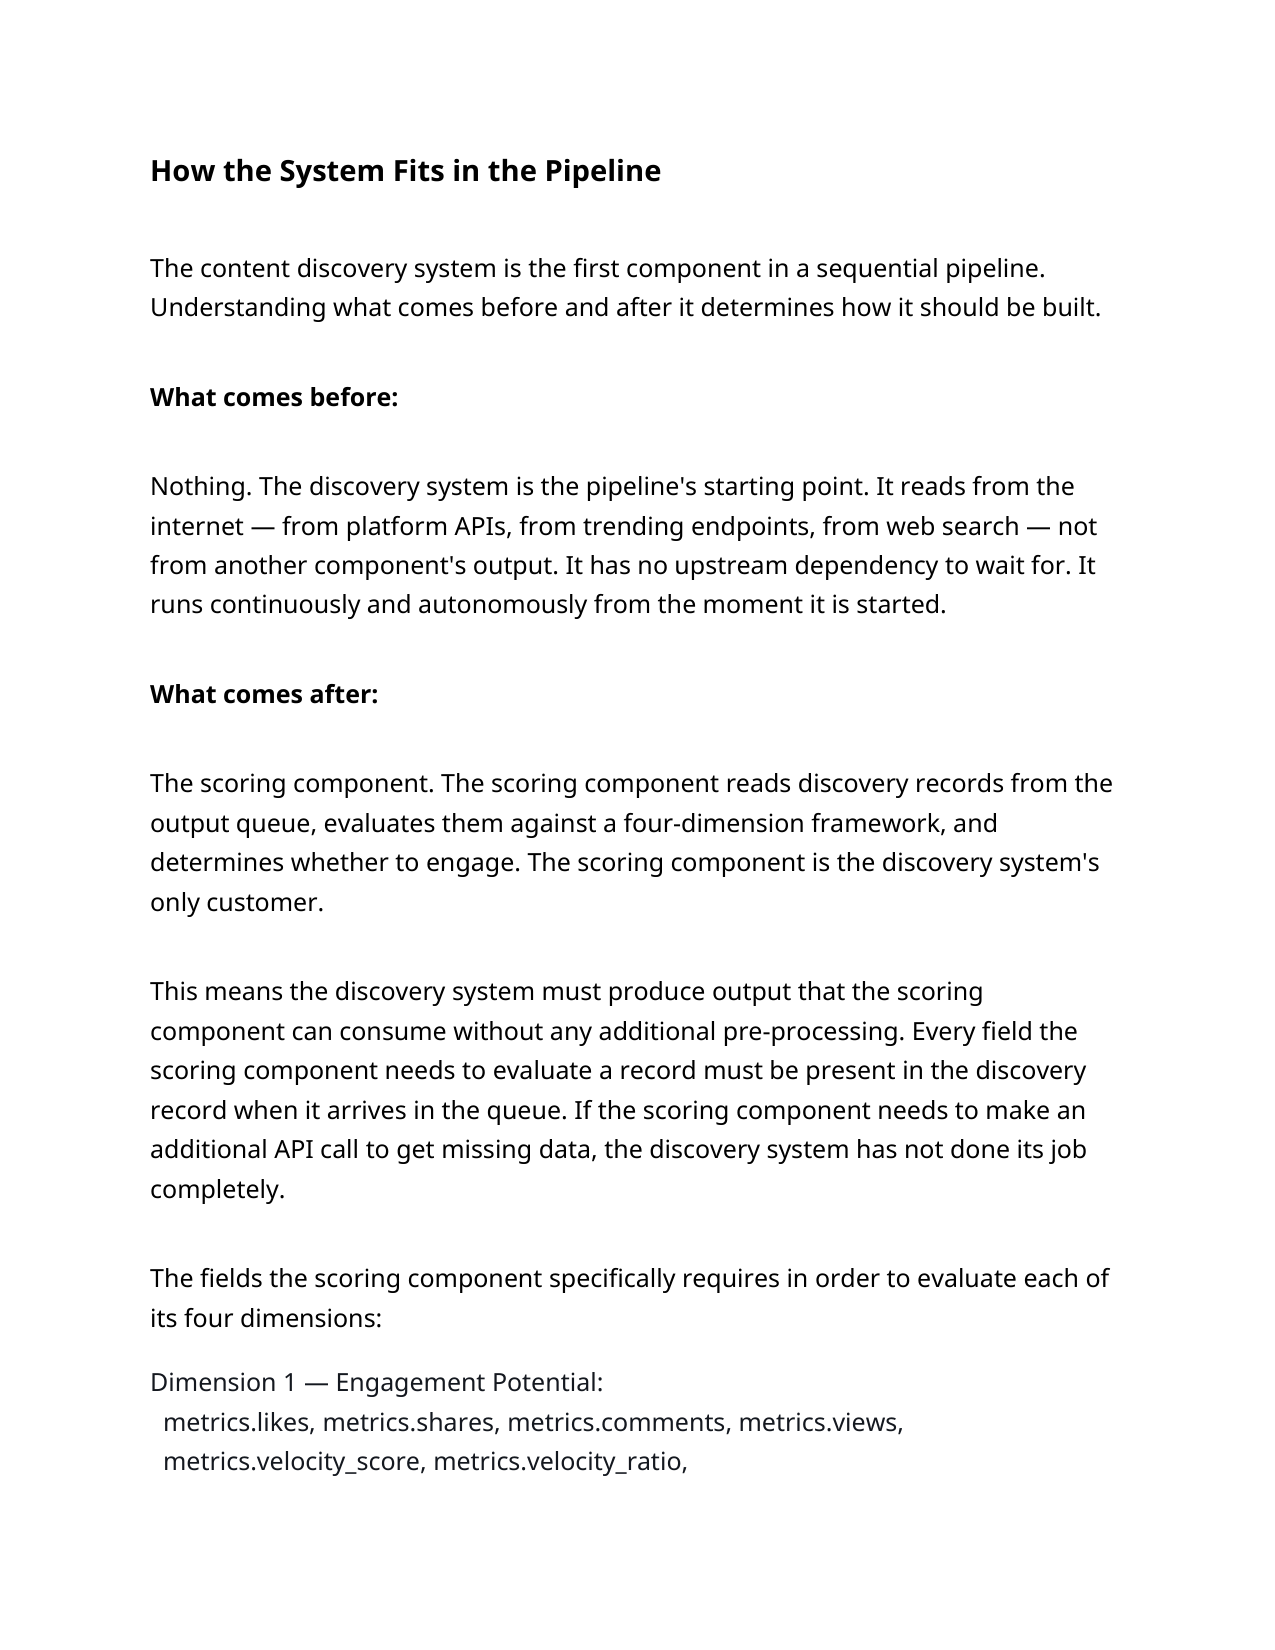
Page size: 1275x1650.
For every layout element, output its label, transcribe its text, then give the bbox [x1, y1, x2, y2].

text The fields the scoring component specifically requires in order to evaluate each of its four dimensions: [150, 1261, 1125, 1334]
text What comes after: [150, 677, 1125, 711]
subtitle How the System Fits in the Pipeline [150, 150, 1125, 190]
text The scoring component. The scoring component reads discovery records from the output queue, evaluates them against a four-dimension framework, and determines whether to engage. The scoring component is the discovery system's only customer. [150, 766, 1125, 918]
text Dimension 1 — Engagement Potential: metrics.likes, metrics.shares, metrics.comments, metrics.views, metrics.velocity_score, metrics.velocity_ratio, [150, 1365, 1125, 1478]
text Nothing. The discovery system is the pipeline's starting point. It reads from the internet — from platform APIs, from trending endpoints, from web search — not from another component's output. It has no upstream dependency to wait for. It runs continuously and autonomously from the moment it is started. [150, 469, 1125, 621]
text The content discovery system is the first component in a sequential pipeline. Understanding what comes before and after it determines how it should be built. [150, 250, 1125, 324]
text What comes before: [150, 379, 1125, 413]
text This means the discovery system must produce output that the scoring component can consume without any additional pre-processing. Every field the scoring component needs to evaluate a record must be present in the discovery record when it arrives in the queue. If the scoring component needs to make an additional API call to get missing data, the discovery system has not done its job completely. [150, 974, 1125, 1205]
